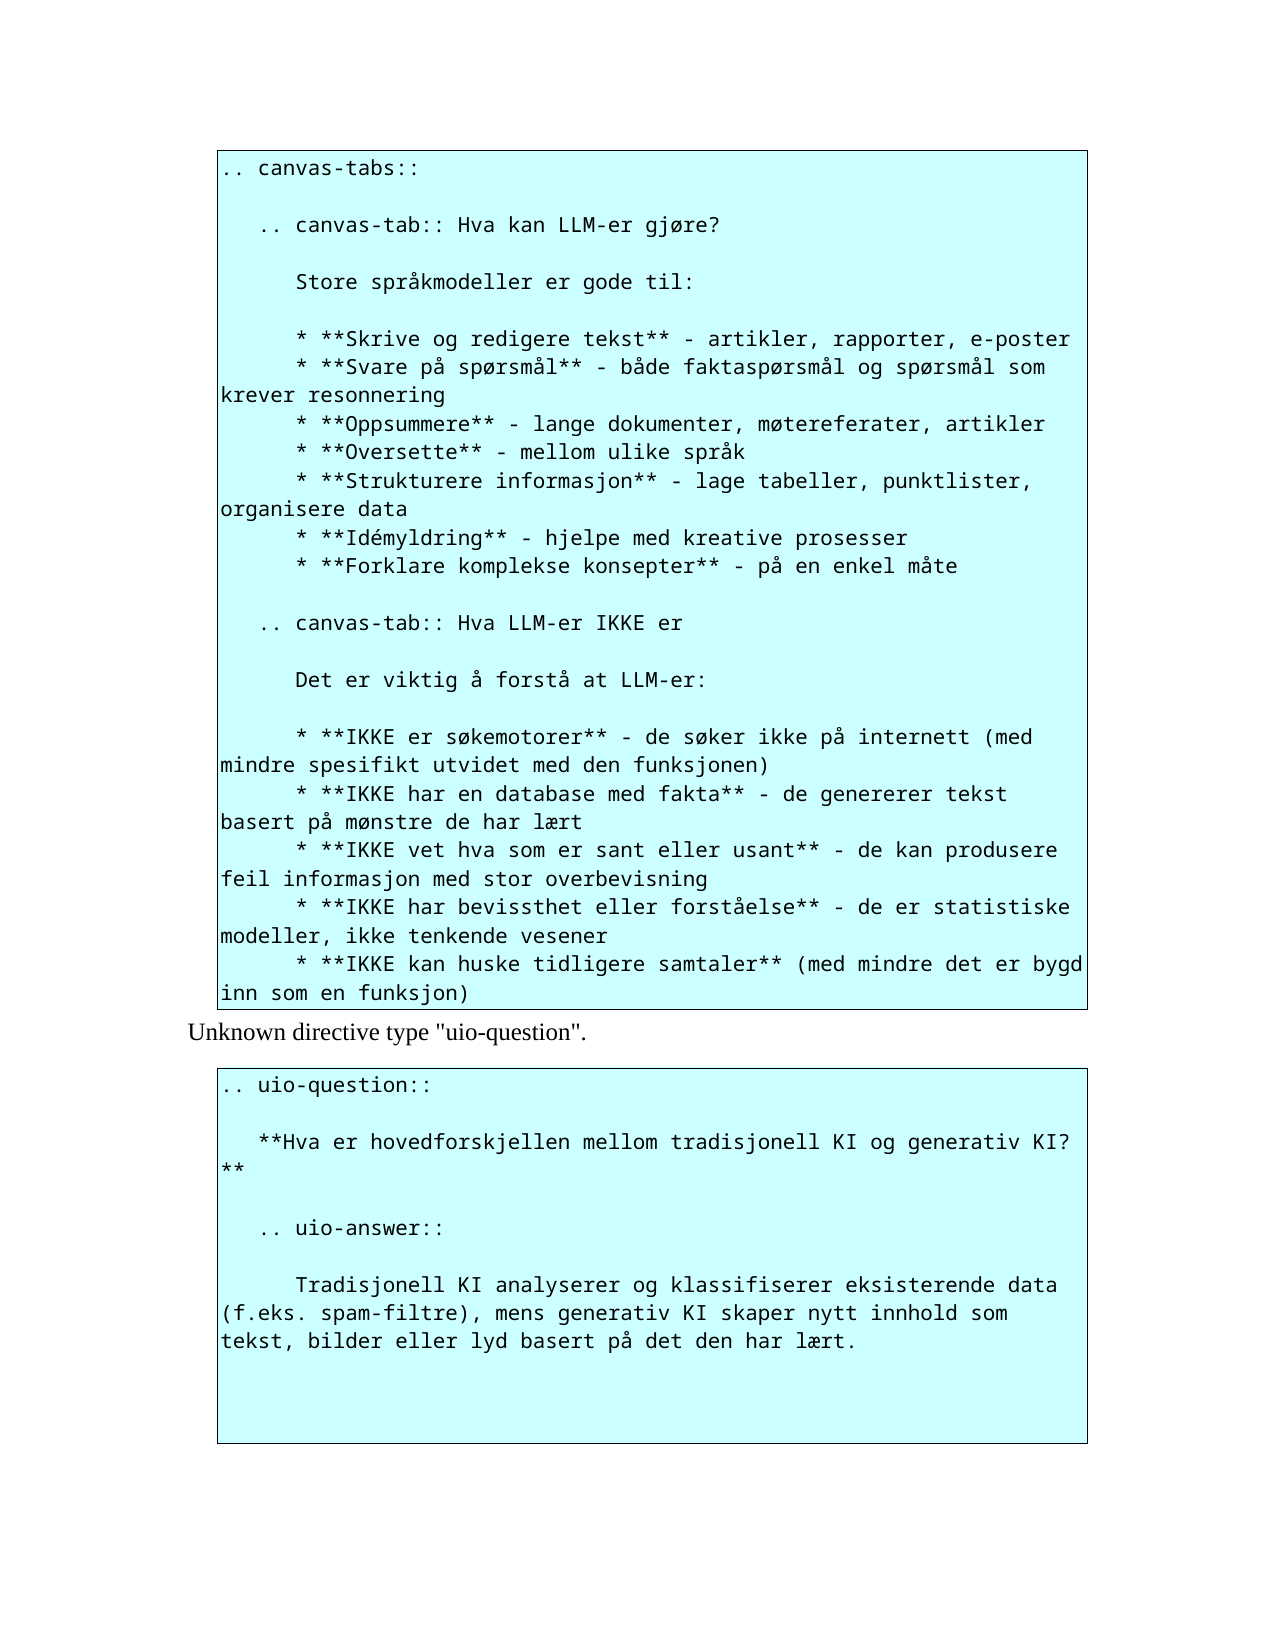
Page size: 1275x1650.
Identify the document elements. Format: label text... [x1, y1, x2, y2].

text .. canvas-tabs:: .. canvas-tab:: Hva kan LLM-er gjøre? Store språkmodeller er gode til: * **Skrive og redigere tekst** - artikler, rapporter, e-poster * **Svare på spørsmål** - både faktaspørsmål og spørsmål som krever resonnering * **Oppsummere** - lange dokumenter, møtereferater, artikler * **Oversette** - mellom ulike språk * **Strukturere informasjon** - lage tabeller, punktlister, organisere data * **Idémyldring** - hjelpe med kreative prosesser * **Forklare komplekse konsepter** - på en enkel måte .. canvas-tab:: Hva LLM-er IKKE er Det er viktig å forstå at LLM-er: * **IKKE er søkemotorer** - de søker ikke på internett (med mindre spesifikt utvidet med den funksjonen) * **IKKE har en database med fakta** - de genererer tekst basert på mønstre de har lært * **IKKE vet hva som er sant eller usant** - de kan produsere feil informasjon med stor overbevisning * **IKKE har bevissthet eller forståelse** - de er statistiske modeller, ikke tenkende vesener * **IKKE kan huske tidligere samtaler** (med mindre det er bygd inn som en funksjon) [218, 151, 1087, 1009]
text .. uio-question:: **Hva er hovedforskjellen mellom tradisjonell KI og generativ KI?** .. uio-answer:: Tradisjonell KI analyserer og klassifiserer eksisterende data (f.eks. spam-filtre), mens generativ KI skaper nytt innhold som tekst, bilder eller lyd basert på det den har lært. [218, 1069, 1087, 1443]
text Unknown directive type "uio-question". [187, 1018, 1087, 1046]
